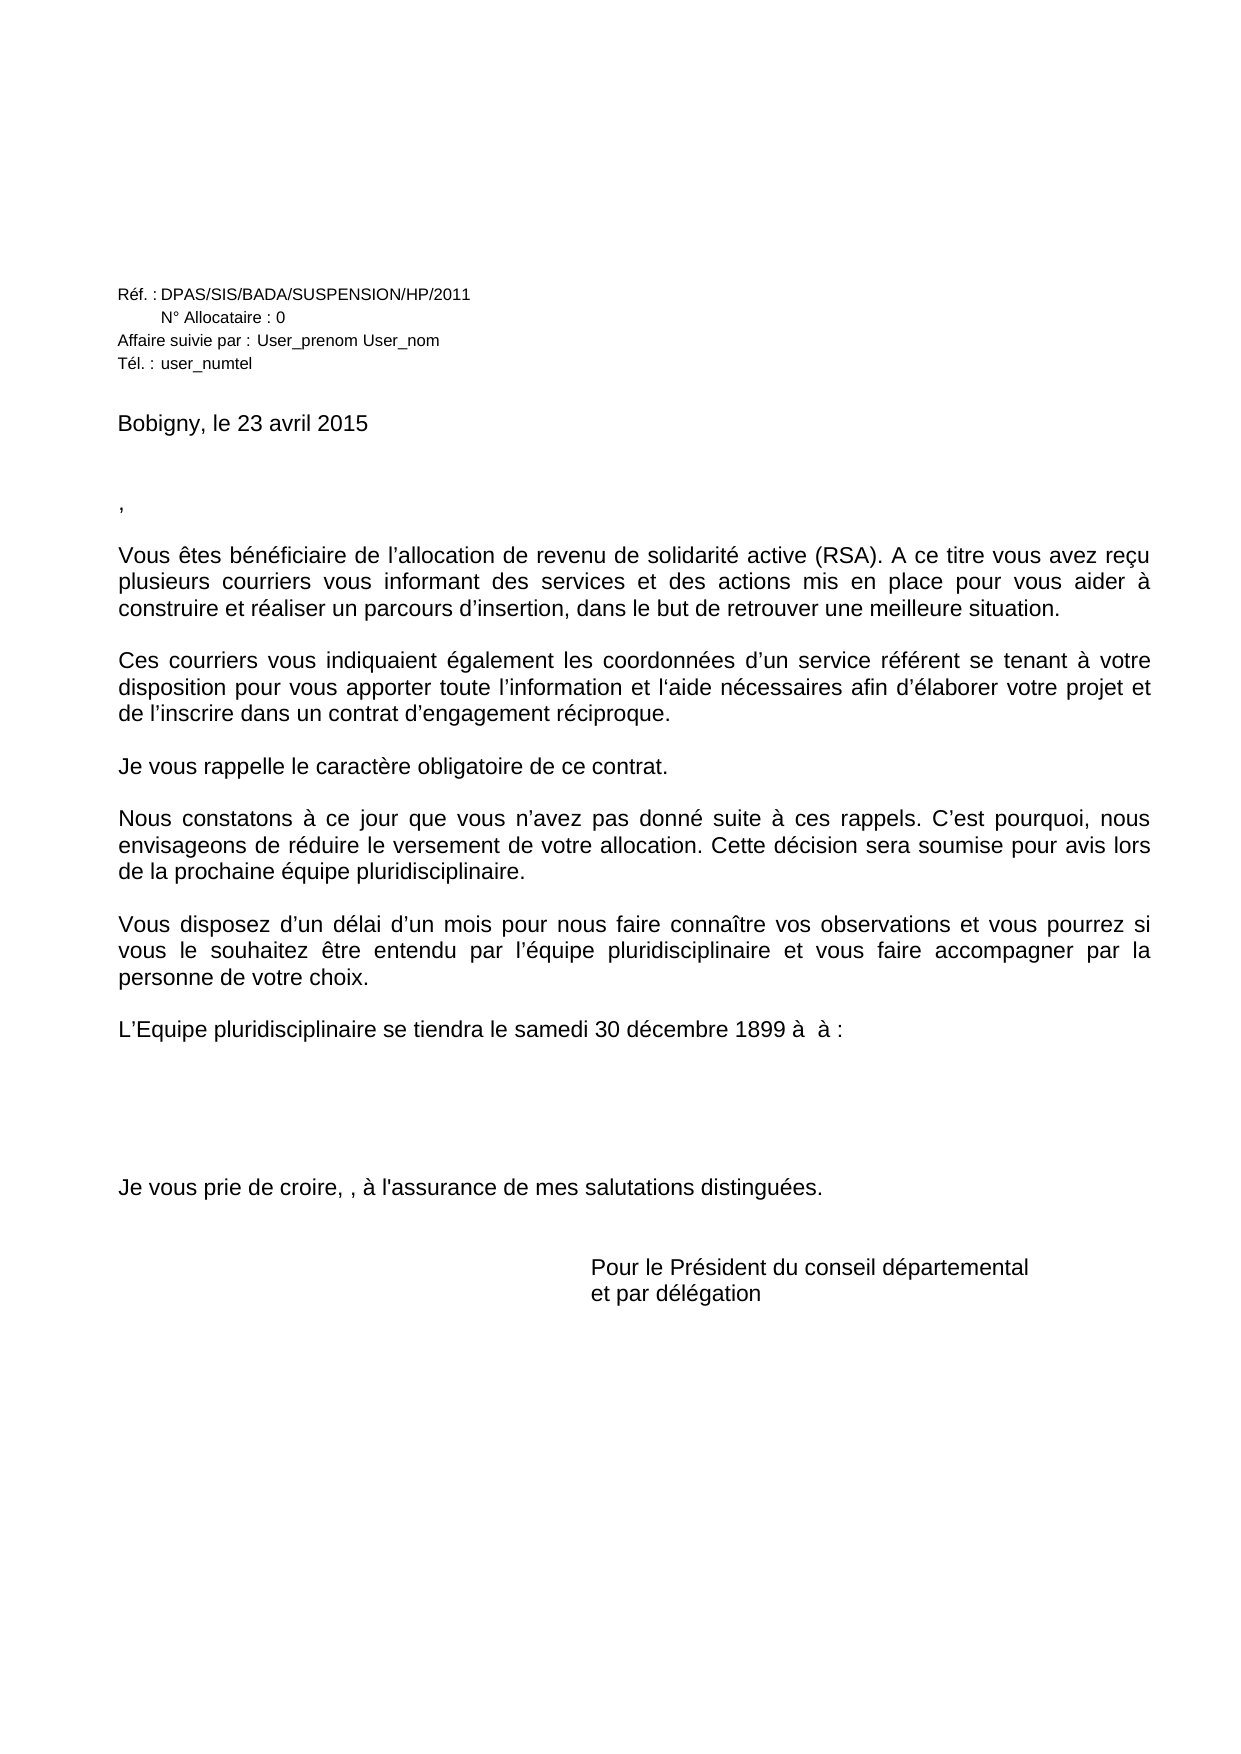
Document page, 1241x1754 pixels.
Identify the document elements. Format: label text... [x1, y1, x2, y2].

table_cell Affaire suivie par : [117, 328, 257, 351]
table_cell Tél. : [117, 351, 161, 374]
table_header [561, 165, 1064, 248]
text Nous constatons à ce jour que vous n’avez pas donné suite à ces rappels. C’est pourquoi, nous envisageons de réduire le versement de votre allocation. Cette décision sera soumise pour avis lors de la prochaine équipe pluridisciplinaire. [118, 805, 1152, 884]
table_cell [117, 248, 1064, 266]
table_cell [561, 266, 590, 397]
text Je vous rappelle le caractère obligatoire de ce contrat. [118, 753, 1152, 779]
table_cell user_prenom user_nom [257, 328, 561, 351]
text Vous disposez d’un délai d’un mois pour nous faire connaître vos observations et vous pourrez si vous le souhaitez être entendu par l’équipe pluridisciplinaire et vous faire accompagner par la personne de votre choix. [118, 911, 1152, 990]
table_cell user_numtel [161, 351, 561, 374]
text Vous êtes bénéficiaire de l’allocation de revenu de solidarité active (RSA). A ce titre vous avez reçu plusieurs courriers vous informant des services et des actions mis en place pour vous aider à construire et réaliser un parcours d’insertion, dans le but de retrouver une meilleure situation. [118, 542, 1152, 621]
table_cell Réf. : [117, 282, 161, 328]
table_cell [117, 397, 1064, 409]
text Ces courriers vous indiquaient également les coordonnées d’un service référent se tenant à votre disposition pour vous apporter toute l’information et l‘aide nécessaires afin d’élaborer votre projet et de l’inscrire dans un contrat d’engagement réciproque. [118, 647, 1152, 726]
text L’Equipe pluridisciplinaire se tiendra le samedi 30 décembre 1899 à à : [118, 1016, 1152, 1043]
table_cell [590, 266, 1064, 397]
table_cell DPAS/SIS/BADA/SUSPENSION/HP/2011 N° Allocataire : 0 [161, 282, 561, 328]
table_header [117, 165, 561, 248]
text , [118, 489, 1152, 516]
table_cell Bobigny, le 23 avril 2015 [117, 409, 1064, 436]
text et par délégation [591, 1280, 1152, 1306]
text Pour le Président du conseil départemental [591, 1253, 1152, 1280]
text Je vous prie de croire, , à l'assurance de mes salutations distinguées. [118, 1174, 1152, 1201]
table_cell [117, 374, 561, 397]
table_cell [117, 266, 561, 282]
